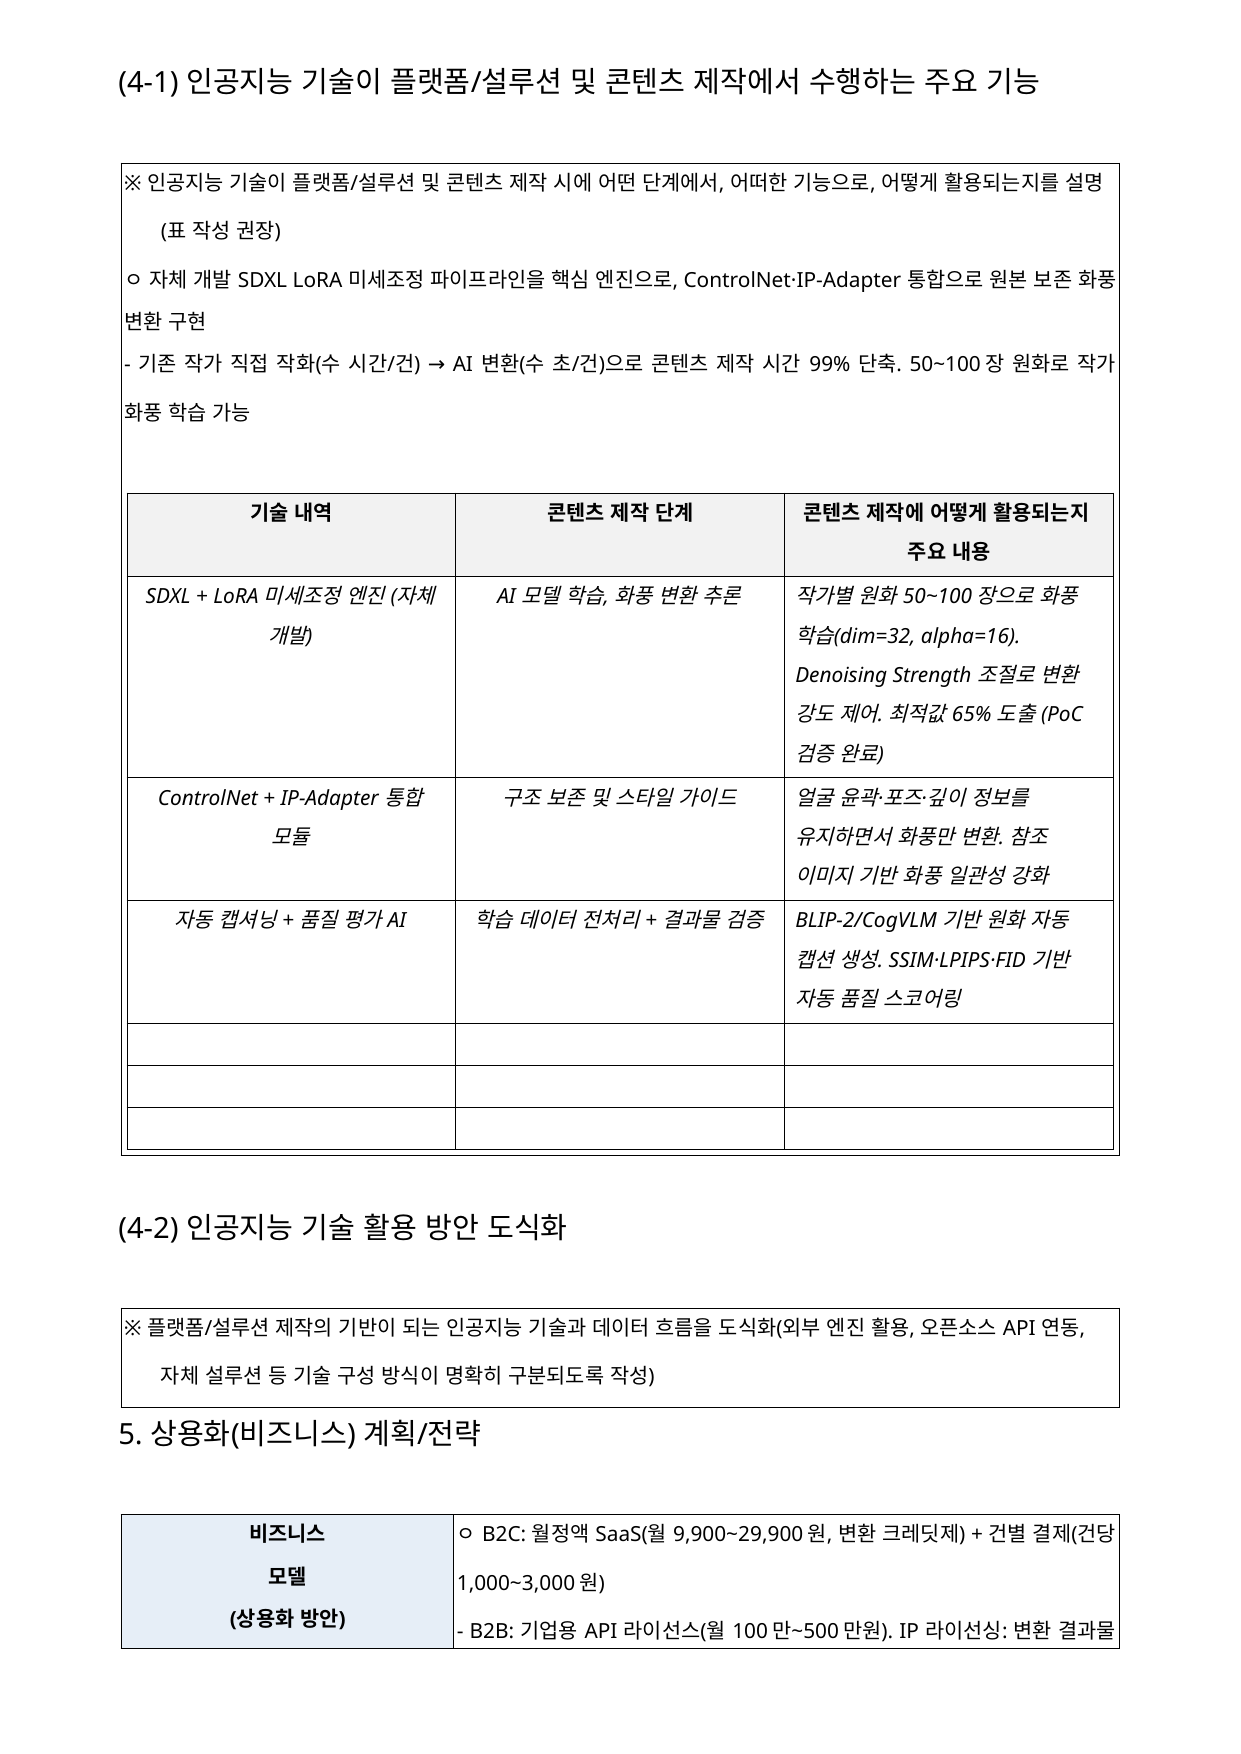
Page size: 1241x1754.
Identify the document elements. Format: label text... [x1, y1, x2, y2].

table_cell [785, 1108, 1113, 1149]
table_header ※ 플랫폼/설루션 제작의 기반이 되는 인공지능 기술과 데이터 흐름을 도식화(외부 엔진 활용, 오픈소스 API 연동, 자체 설루션 등 기술 구성 방식이 명확히 구분되도록 작성) [122, 1309, 1119, 1407]
table_cell AI 모델 학습, 화풍 변환 추론 [456, 577, 784, 777]
text (4-1) 인공지능 기술이 플랫폼/설루션 및 콘텐츠 제작에서 수행하는 주요 기능 [118, 59, 1122, 101]
table_header ※ 인공지능 기술이 플랫폼/설루션 및 콘텐츠 제작 시에 어떤 단계에서, 어떠한 기능으로, 어떻게 활용되는지를 설명(표 작성 권장) ㅇ 자체 개발 SDXL LoRA 미세조정 파이프라인을 핵심 엔진으로, ControlNet·IP-Adapter 통합으로 원본 보존 화풍 변환 구현 - 기존 작가 직접 작화(수 시간/건) → AI 변환(수 초/건)으로 콘텐츠 제작 시간 99% 단축. 50~100장 원화로 작가 화풍 학습 가능 [122, 164, 1119, 1155]
table_cell 학습 데이터 전처리 + 결과물 검증 [456, 901, 784, 1022]
table_cell 자동 캡셔닝 + 품질 평가 AI [128, 901, 455, 1022]
text (4-2) 인공지능 기술 활용 방안 도식화 [118, 1204, 1122, 1247]
table_header 콘텐츠 제작에 어떻게 활용되는지 주요 내용 [785, 494, 1113, 576]
table_cell 구조 보존 및 스타일 가이드 [456, 778, 784, 900]
table_header 기술 내역 [128, 494, 455, 576]
table_cell ControlNet + IP-Adapter 통합 모듈 [128, 778, 455, 900]
table_cell [456, 1108, 784, 1149]
table_cell [456, 1024, 784, 1064]
table_header ㅇ B2C: 월정액 SaaS(월 9,900~29,900원, 변환 크레딧제) + 건별 결제(건당 1,000~3,000원) - B2B: 기업용 API 라이선스(월 100만~500만원). IP 라이선싱: 변환 결과물 [454, 1515, 1119, 1648]
table_cell [785, 1066, 1113, 1107]
table_header 비즈니스 모델 (상용화 방안) [122, 1515, 453, 1648]
table_cell [128, 1066, 455, 1107]
table_cell [785, 1024, 1113, 1064]
text 5. 상용화(비즈니스) 계획/전략 [118, 1411, 1122, 1453]
table_cell [456, 1066, 784, 1107]
table_cell BLIP-2/CogVLM 기반 원화 자동 캡션 생성. SSIM·LPIPS·FID 기반 자동 품질 스코어링 [785, 901, 1113, 1022]
table_cell [128, 1108, 455, 1149]
table_cell 작가별 원화 50~100장으로 화풍 학습(dim=32, alpha=16). Denoising Strength 조절로 변환 강도 제어. 최적값 65% 도출 (PoC 검증 완료) [785, 577, 1113, 777]
table_cell 얼굴 윤곽·포즈·깊이 정보를 유지하면서 화풍만 변환. 참조 이미지 기반 화풍 일관성 강화 [785, 778, 1113, 900]
table_cell SDXL + LoRA 미세조정 엔진 (자체 개발) [128, 577, 455, 777]
table_cell [128, 1024, 455, 1064]
table_header 콘텐츠 제작 단계 [456, 494, 784, 576]
